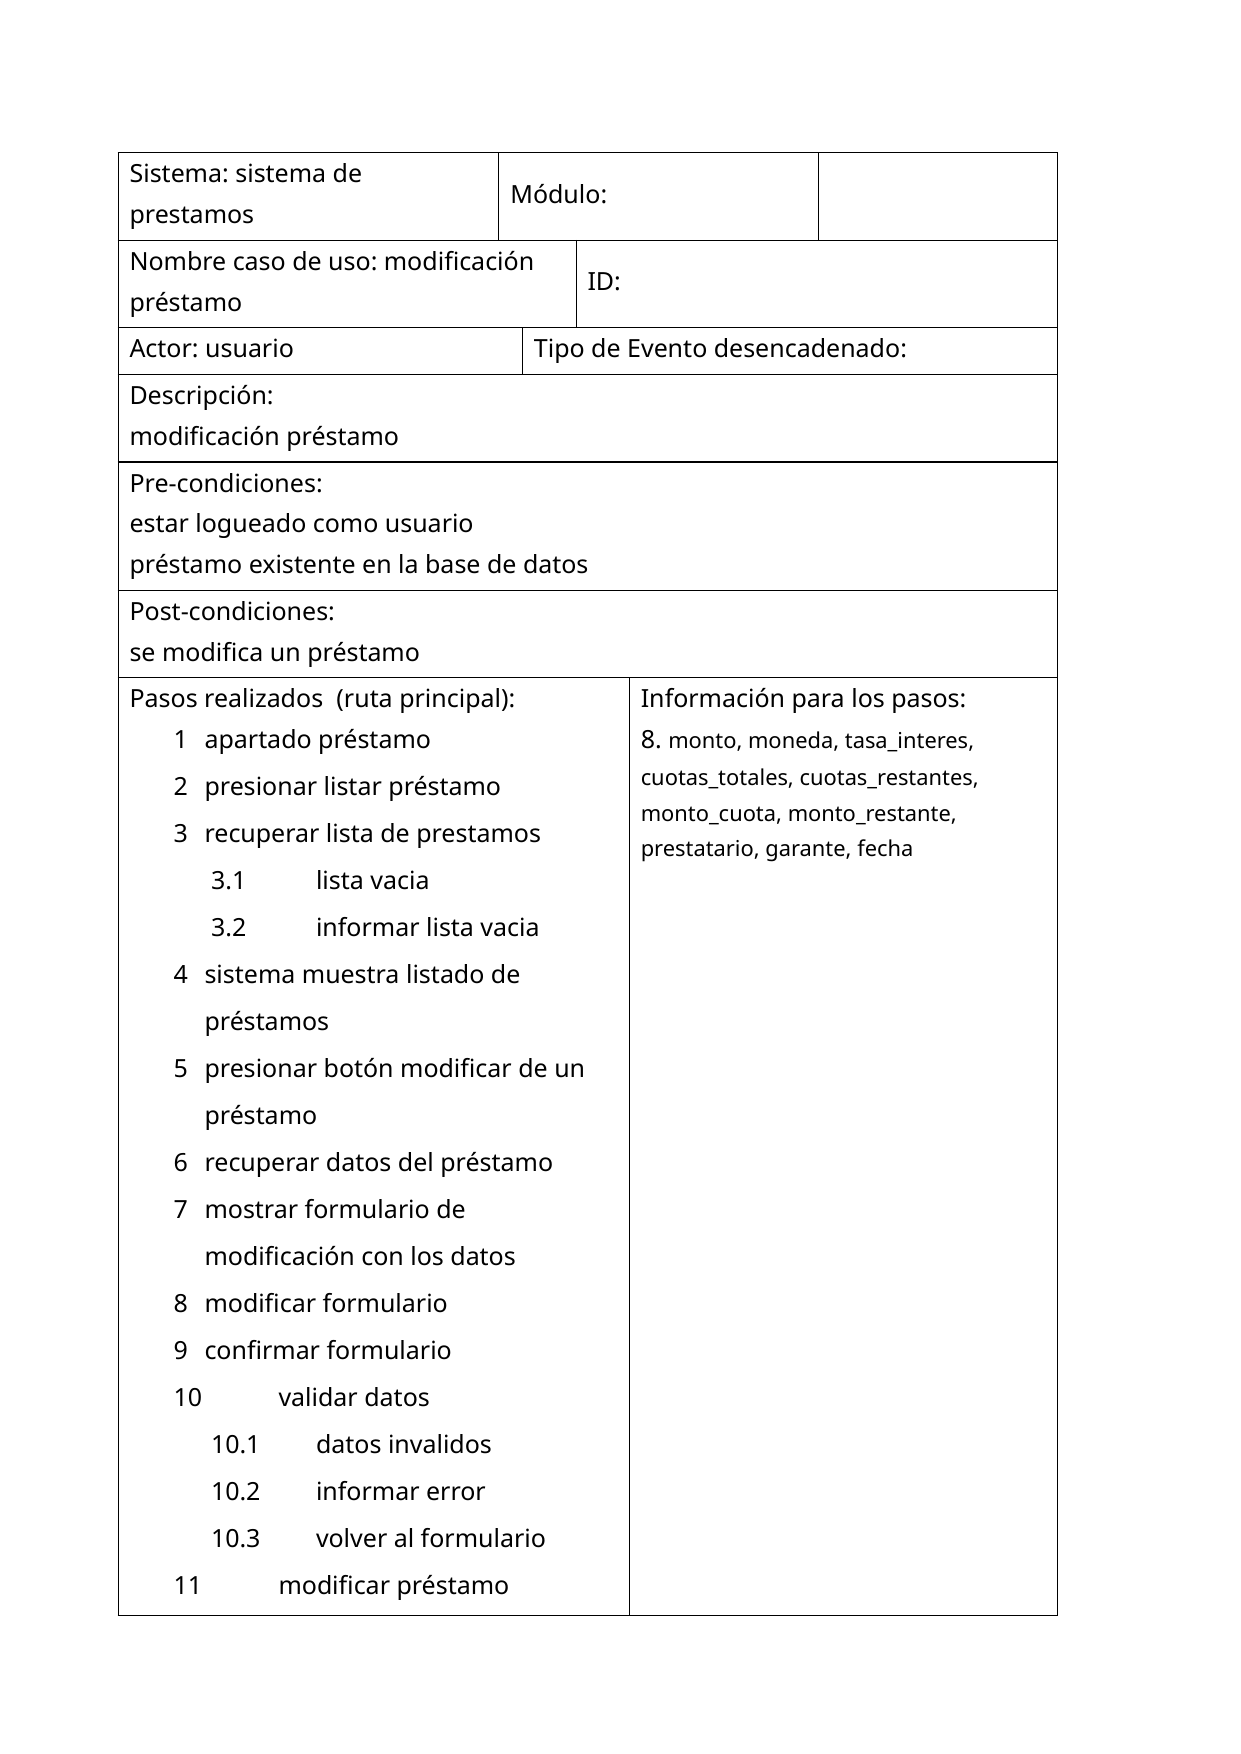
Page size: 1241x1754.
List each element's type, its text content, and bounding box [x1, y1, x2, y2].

table_cell Información para los pasos: 8. monto, moneda, tasa_interes, cuotas_totales, cuotas_restantes, monto_cuota, monto_restante, prestatario, garante, fecha [630, 678, 1057, 1615]
table_cell Actor: usuario [119, 328, 522, 374]
table_header Sistema: sistema de prestamos [119, 153, 498, 240]
table_cell Nombre caso de uso: modificación préstamo [119, 241, 576, 327]
table_cell Tipo de Evento desencadenado: [523, 328, 1057, 374]
table_header [819, 153, 1057, 240]
table_cell Pasos realizados (ruta principal): apartado préstamo presionar listar préstamo recuperar lista de prestamos lista vacia informar lista vacia sistema muestra listado de préstamos presionar botón modificar de un préstamo recuperar datos del préstamo mostrar formulario de modificación con los datos modificar formulario confirmar formulario validar datos datos invalidos informar error volver al formulario modificar préstamo [119, 678, 629, 1615]
table_cell Pre-condiciones: estar logueado como usuario préstamo existente en la base de datos [119, 463, 1057, 590]
table_cell ID: [577, 241, 1057, 327]
table_cell Descripción: modificación préstamo [119, 375, 1057, 461]
table_cell Post-condiciones: se modifica un préstamo [119, 591, 1057, 677]
table_header Módulo: [499, 153, 818, 240]
